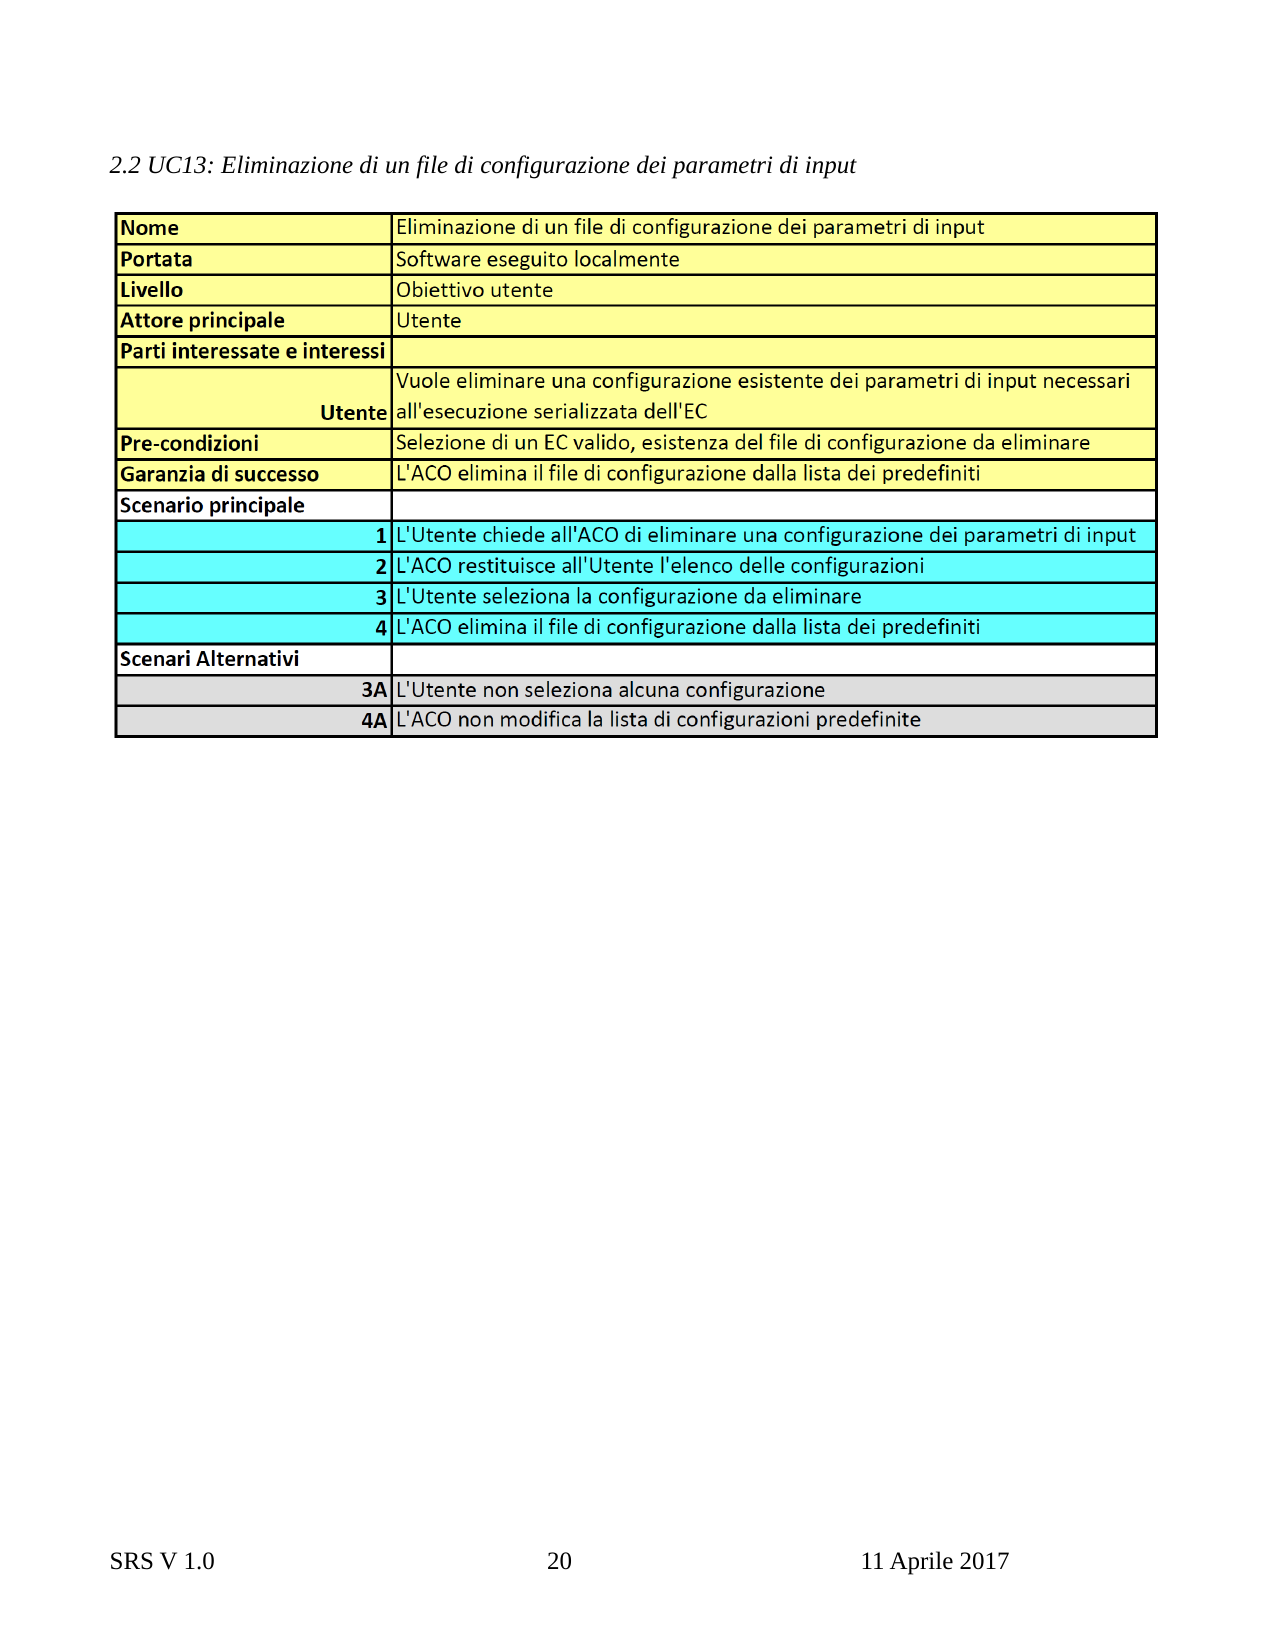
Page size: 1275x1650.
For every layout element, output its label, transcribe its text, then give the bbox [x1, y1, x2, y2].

picture [109, 207, 1163, 745]
subtitle 2.2 UC13: Eliminazione di un file di configurazione dei parametri di input [109, 150, 1162, 179]
